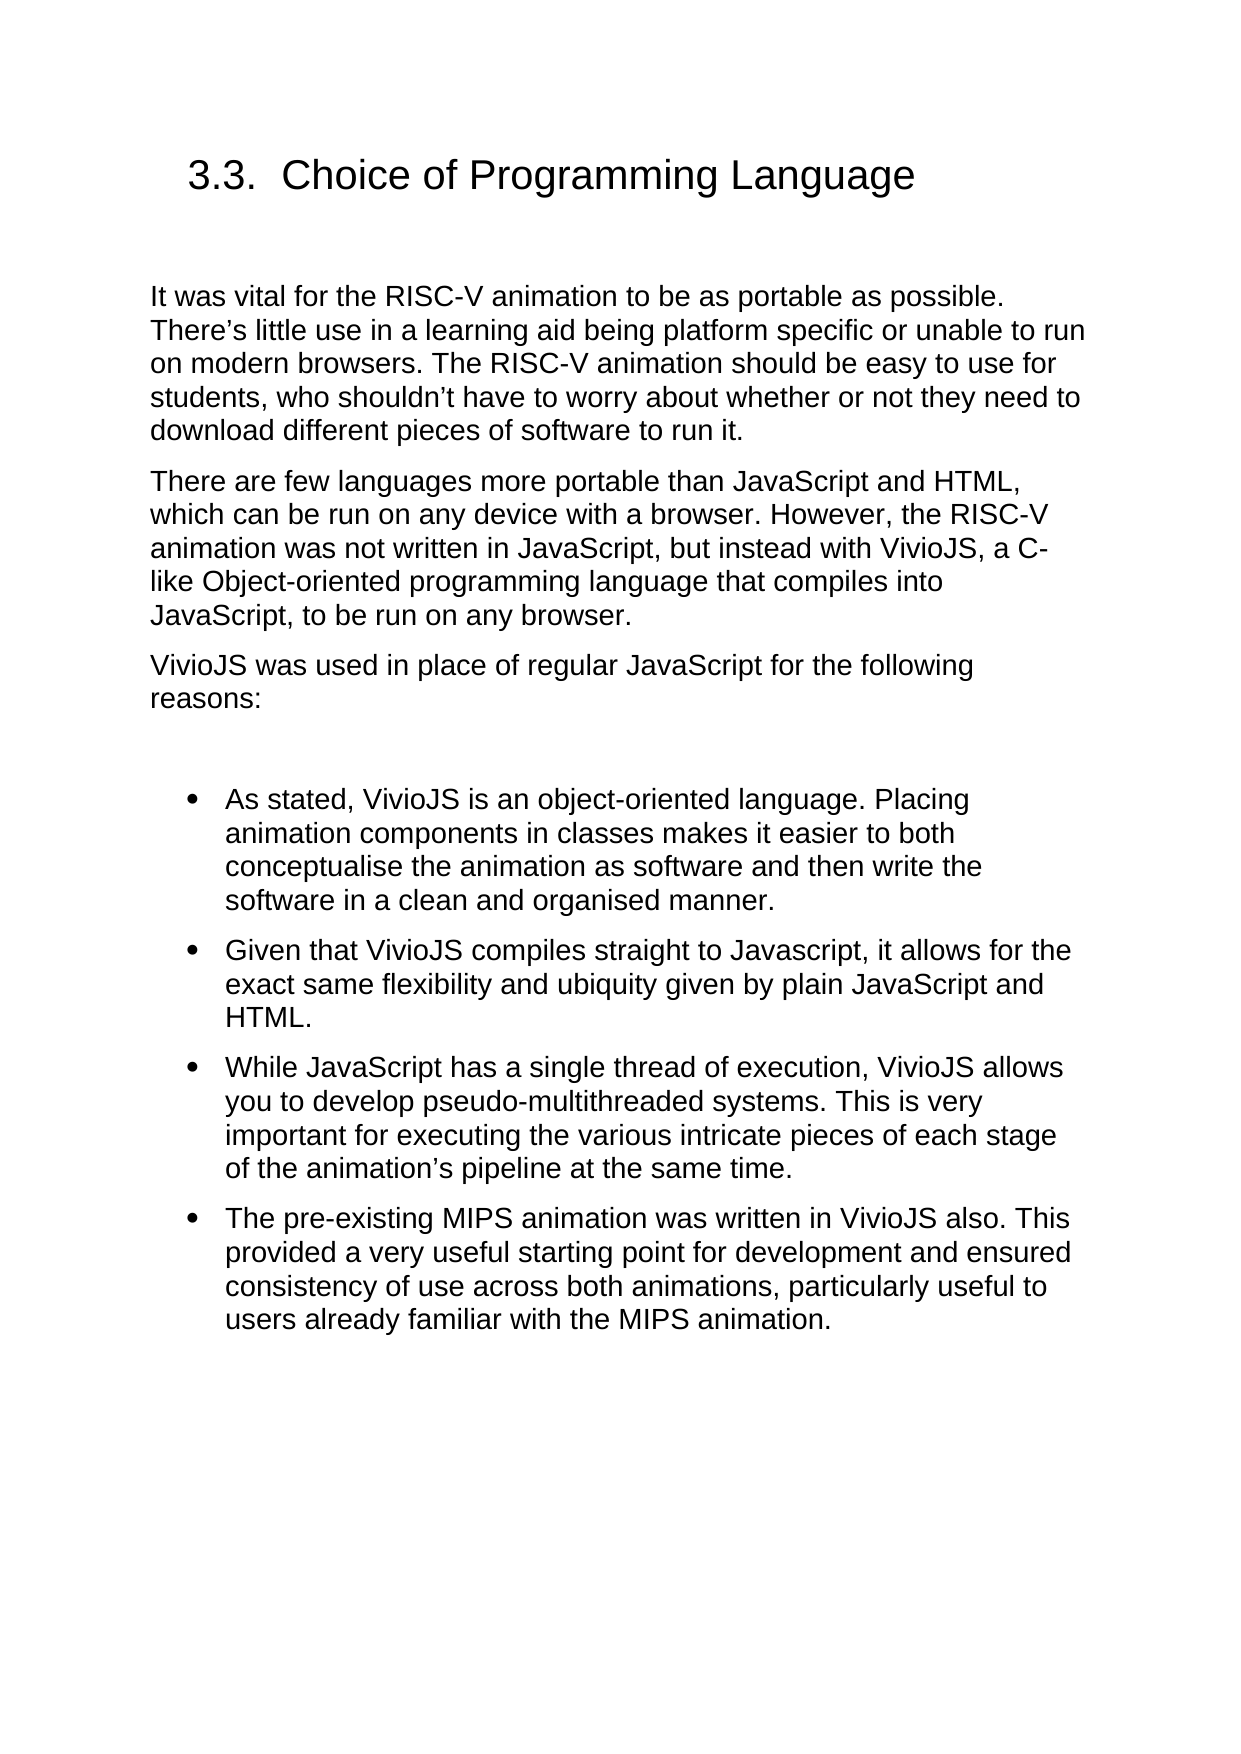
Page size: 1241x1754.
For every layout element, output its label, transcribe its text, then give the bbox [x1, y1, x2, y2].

text VivioJS was used in place of regular JavaScript for the following reasons: [150, 648, 1090, 715]
text It was vital for the RISC-V animation to be as portable as possible. There’s little use in a learning aid being platform specific or unable to run on modern browsers. The RISC-V animation should be easy to use for students, who shouldn’t have to worry about whether or not they need to download different pieces of software to run it. [150, 279, 1090, 447]
list Given that VivioJS compiles straight to Javascript, it allows for the exact same flexibility and ubiquity given by plain JavaScript and HTML. [187, 933, 1090, 1034]
text There are few languages more portable than JavaScript and HTML, which can be run on any device with a browser. However, the RISC-V animation was not written in JavaScript, but instead with VivioJS, a C-like Object-oriented programming language that compiles into JavaScript, to be run on any browser. [150, 463, 1090, 631]
list As stated, VivioJS is an object-oriented language. Placing animation components in classes makes it easier to both conceptualise the animation as software and then write the software in a clean and organised manner. [187, 782, 1090, 916]
list Choice of Programming Language [187, 150, 1090, 198]
list While JavaScript has a single thread of execution, VivioJS allows you to develop pseudo-multithreaded systems. This is very important for executing the various intricate pieces of each stage of the animation’s pipeline at the same time. [187, 1050, 1090, 1185]
list The pre-existing MIPS animation was written in VivioJS also. This provided a very useful starting point for development and ensured consistency of use across both animations, particularly useful to users already familiar with the MIPS animation. [187, 1201, 1090, 1336]
